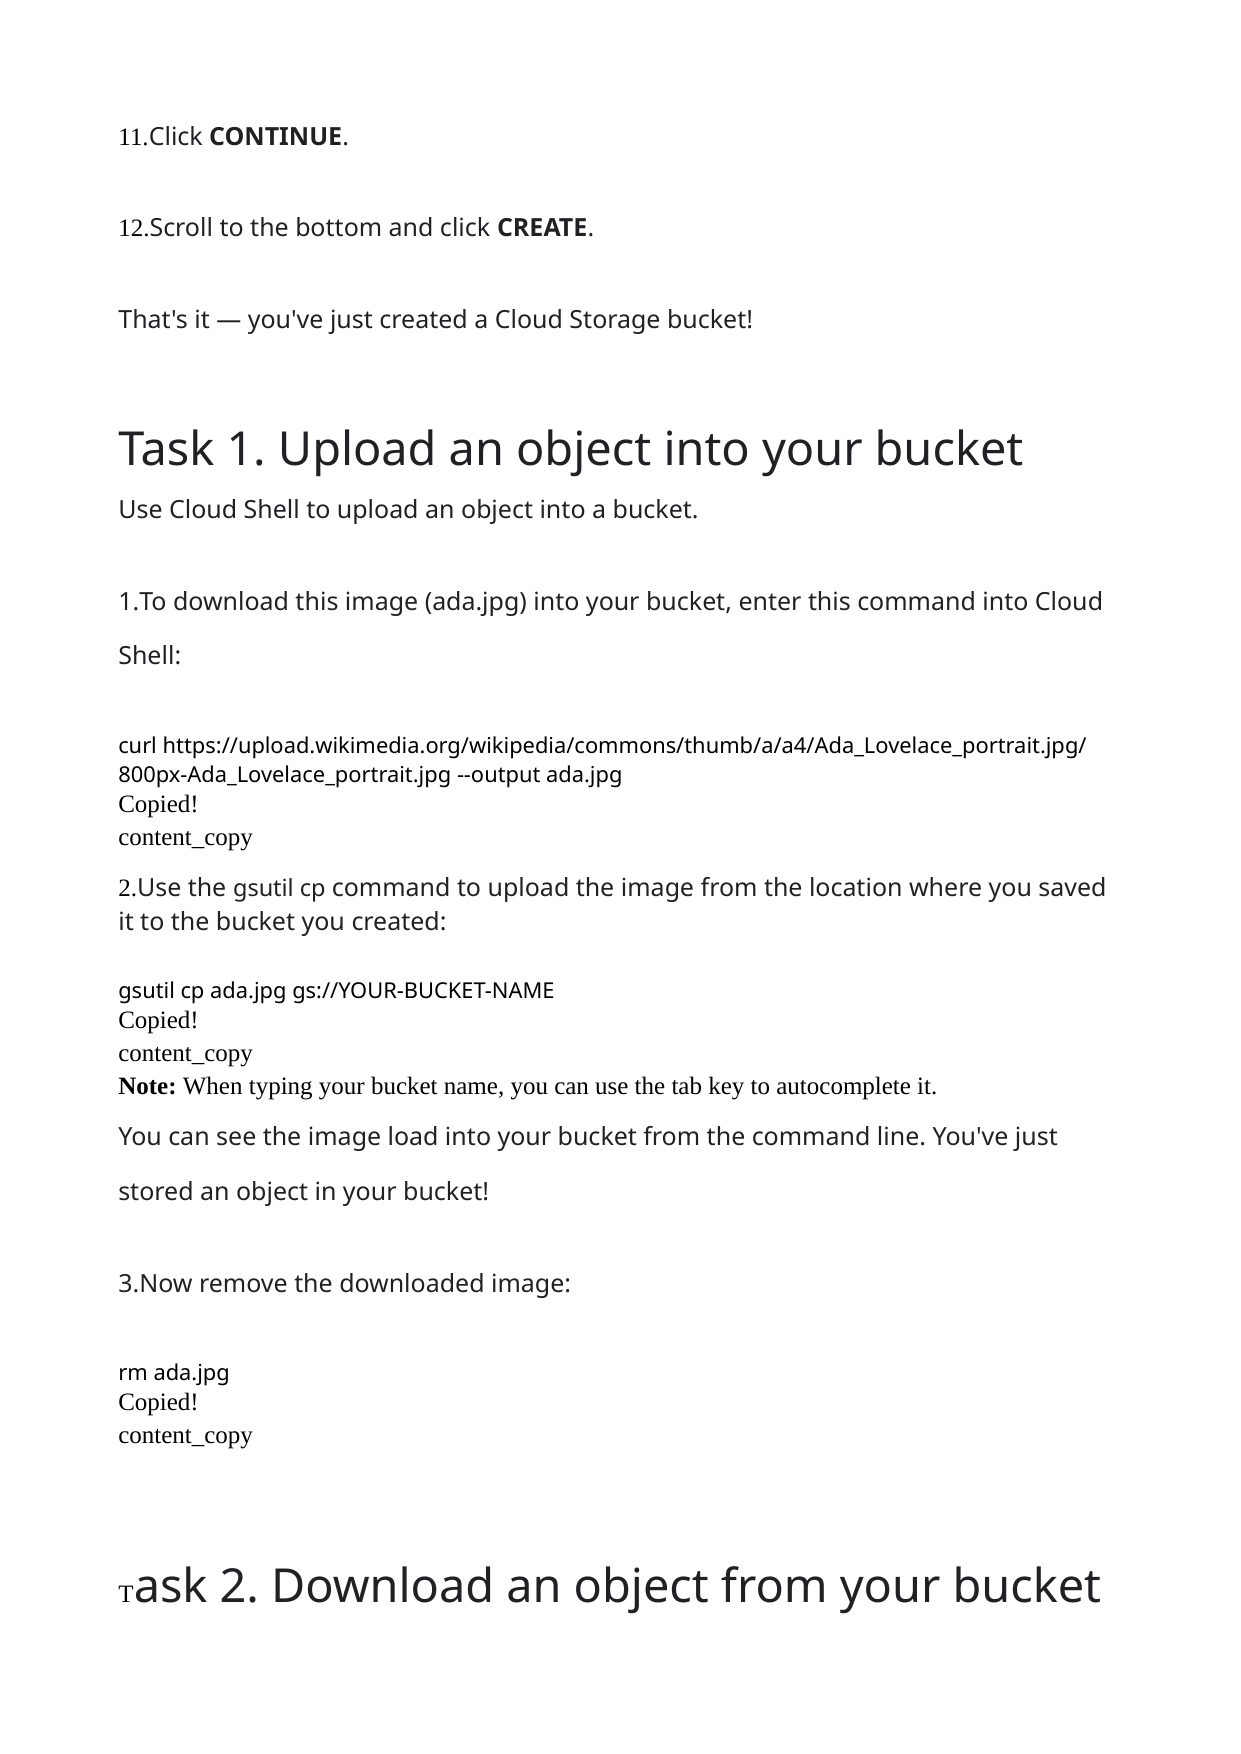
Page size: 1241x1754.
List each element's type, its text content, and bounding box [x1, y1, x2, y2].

list Click CONTINUE. [118, 118, 1122, 152]
text Copied! [118, 1005, 1109, 1034]
text Copied! [118, 789, 1109, 818]
text Task 2. Download an object from your bucket [118, 1552, 1122, 1616]
text You can see the image load into your bucket from the command line. You've just stored an object in your bucket! [118, 1119, 1122, 1207]
list To download this image (ada.jpg) into your bucket, enter this command into Cloud Shell: [118, 583, 1122, 672]
list Now remove the downloaded image: [118, 1265, 1122, 1299]
text Use Cloud Shell to upload an object into a bucket. [118, 491, 1122, 525]
list Scroll to the bottom and click CREATE. [118, 210, 1122, 244]
text content_copy [118, 1038, 1122, 1067]
text curl https://upload.wikimedia.org/wikipedia/commons/thumb/a/a4/Ada_Lovelace_portrait.jpg/800px-Ada_Lovelace_portrait.jpg --output ada.jpg [118, 730, 1122, 789]
text Copied! [118, 1387, 1109, 1416]
list Use the gsutil cp command to upload the image from the location where you saved it to the bucket you created: [118, 870, 1122, 938]
text gsutil cp ada.jpg gs://YOUR-BUCKET-NAME [118, 976, 1122, 1005]
text content_copy [118, 822, 1122, 851]
text That's it — you've just created a Cloud Storage bucket! [118, 302, 1122, 336]
text rm ada.jpg [118, 1357, 1122, 1387]
text Note: When typing your bucket name, you can use the tab key to autocomplete it. [118, 1071, 1122, 1100]
text content_copy [118, 1420, 1122, 1449]
subtitle Task 1. Upload an object into your bucket [118, 415, 1122, 479]
